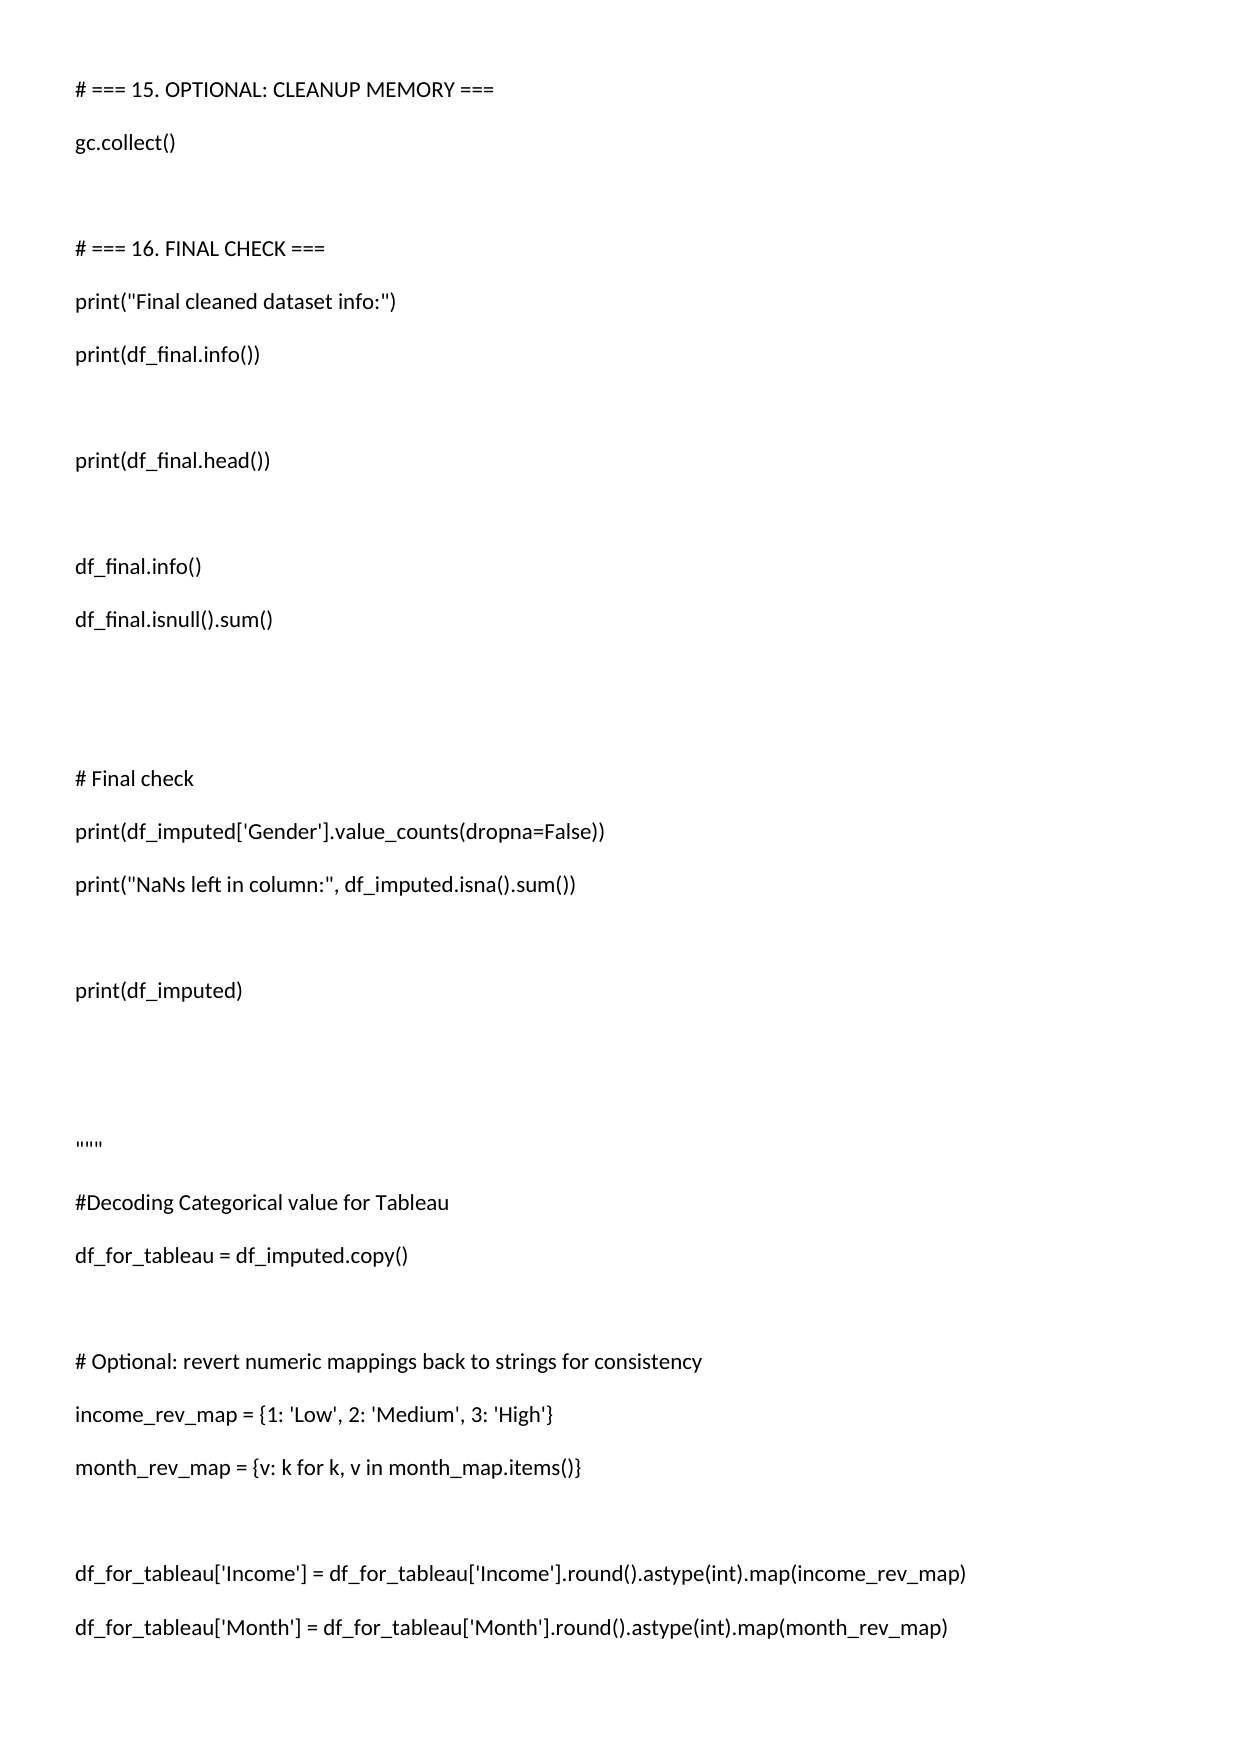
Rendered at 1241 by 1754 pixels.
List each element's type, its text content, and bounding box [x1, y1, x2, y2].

text print("NaNs left in column:", df_imputed.isna().sum()) [75, 870, 1165, 898]
text # === 16. FINAL CHECK === [75, 234, 1165, 262]
text print(df_final.head()) [75, 446, 1165, 474]
text df_for_tableau['Month'] = df_for_tableau['Month'].round().astype(int).map(month_rev_map) [75, 1613, 1165, 1641]
text #Decoding Categorical value for Tableau [75, 1188, 1165, 1216]
text df_final.isnull().sum() [75, 605, 1165, 633]
text income_rev_map = {1: 'Low', 2: 'Medium', 3: 'High'} [75, 1401, 1165, 1428]
text df_for_tableau['Income'] = df_for_tableau['Income'].round().astype(int).map(income_rev_map) [75, 1559, 1165, 1588]
text """ [75, 1135, 1165, 1163]
text gc.collect() [75, 128, 1165, 156]
text print(df_imputed['Gender'].value_counts(dropna=False)) [75, 817, 1165, 845]
text print(df_final.info()) [75, 340, 1165, 368]
text # Final check [75, 764, 1165, 792]
text print(df_imputed) [75, 976, 1165, 1004]
text # Optional: revert numeric mappings back to strings for consistency [75, 1347, 1165, 1376]
text print("Final cleaned dataset info:") [75, 287, 1165, 315]
text month_rev_map = {v: k for k, v in month_map.items()} [75, 1453, 1165, 1482]
text df_for_tableau = df_imputed.copy() [75, 1241, 1165, 1269]
text # === 15. OPTIONAL: CLEANUP MEMORY === [75, 75, 1165, 103]
text df_final.info() [75, 552, 1165, 580]
